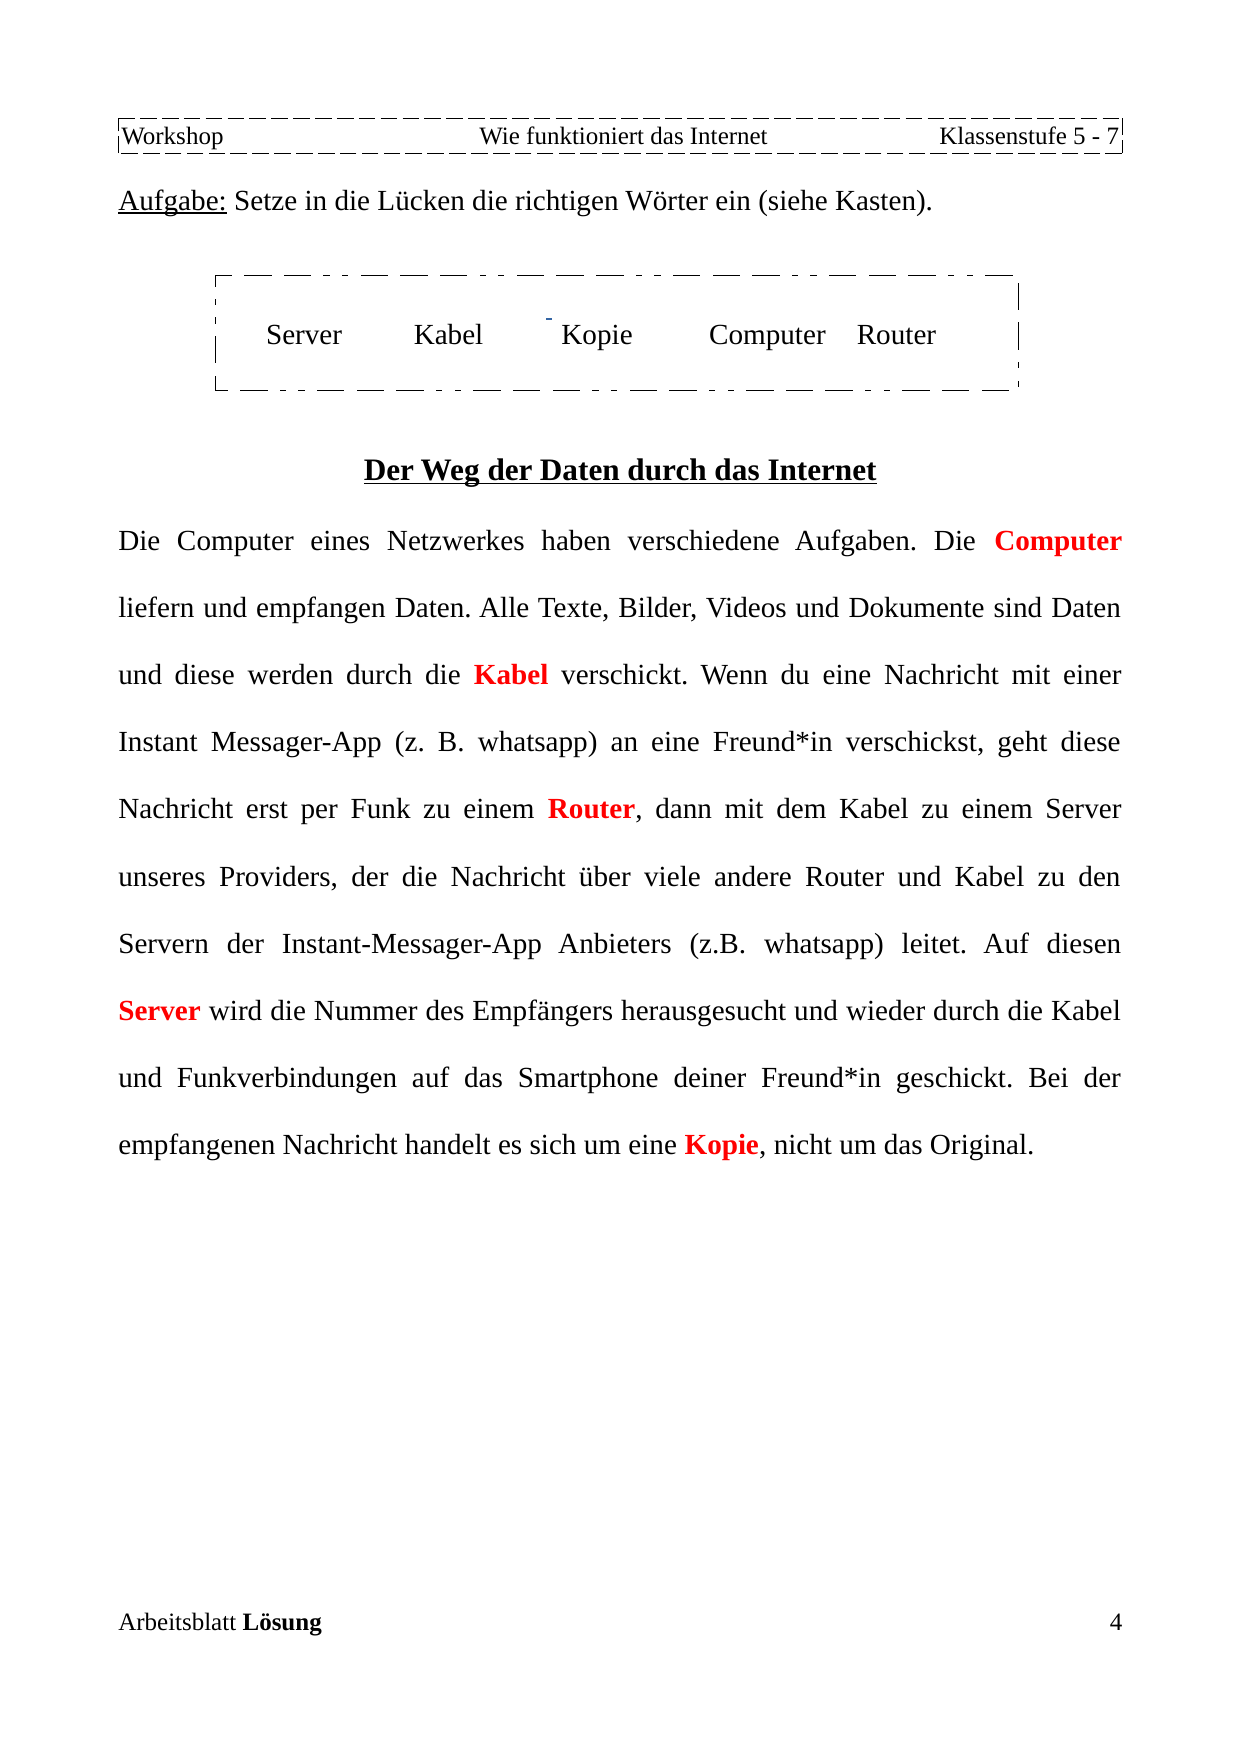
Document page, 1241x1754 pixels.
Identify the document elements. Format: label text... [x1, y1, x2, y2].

text Der Weg der Daten durch das Internet [118, 451, 1122, 487]
text Die Computer eines Netzwerkes haben verschiedene Aufgaben. Die Computer liefern und empfangen Daten. Alle Texte, Bilder, Videos und Dokumente sind Daten und diese werden durch die Kabel verschickt. Wenn du eine Nachricht mit einer Instant Messager-App (z. B. whatsapp) an eine Freund*in verschickst, geht diese Nachricht erst per Funk zu einem Router, dann mit dem Kabel zu einem Server unseres Providers, der die Nachricht über viele andere Router und Kabel zu den Servern der Instant-Messager-App Anbieters (z.B. whatsapp) leitet. Auf diesen Server wird die Nummer des Empfängers herausgesucht und wieder durch die Kabel und Funkverbindungen auf das Smartphone deiner Freund*in geschickt. Bei der empfangenen Nachricht handelt es sich um eine Kopie, nicht um das Original. [118, 523, 1122, 1161]
text Server Kabel Kopie Computer Router [118, 317, 1122, 351]
text Aufgabe: Setze in die Lücken die richtigen Wörter ein (siehe Kasten). [118, 183, 1122, 217]
